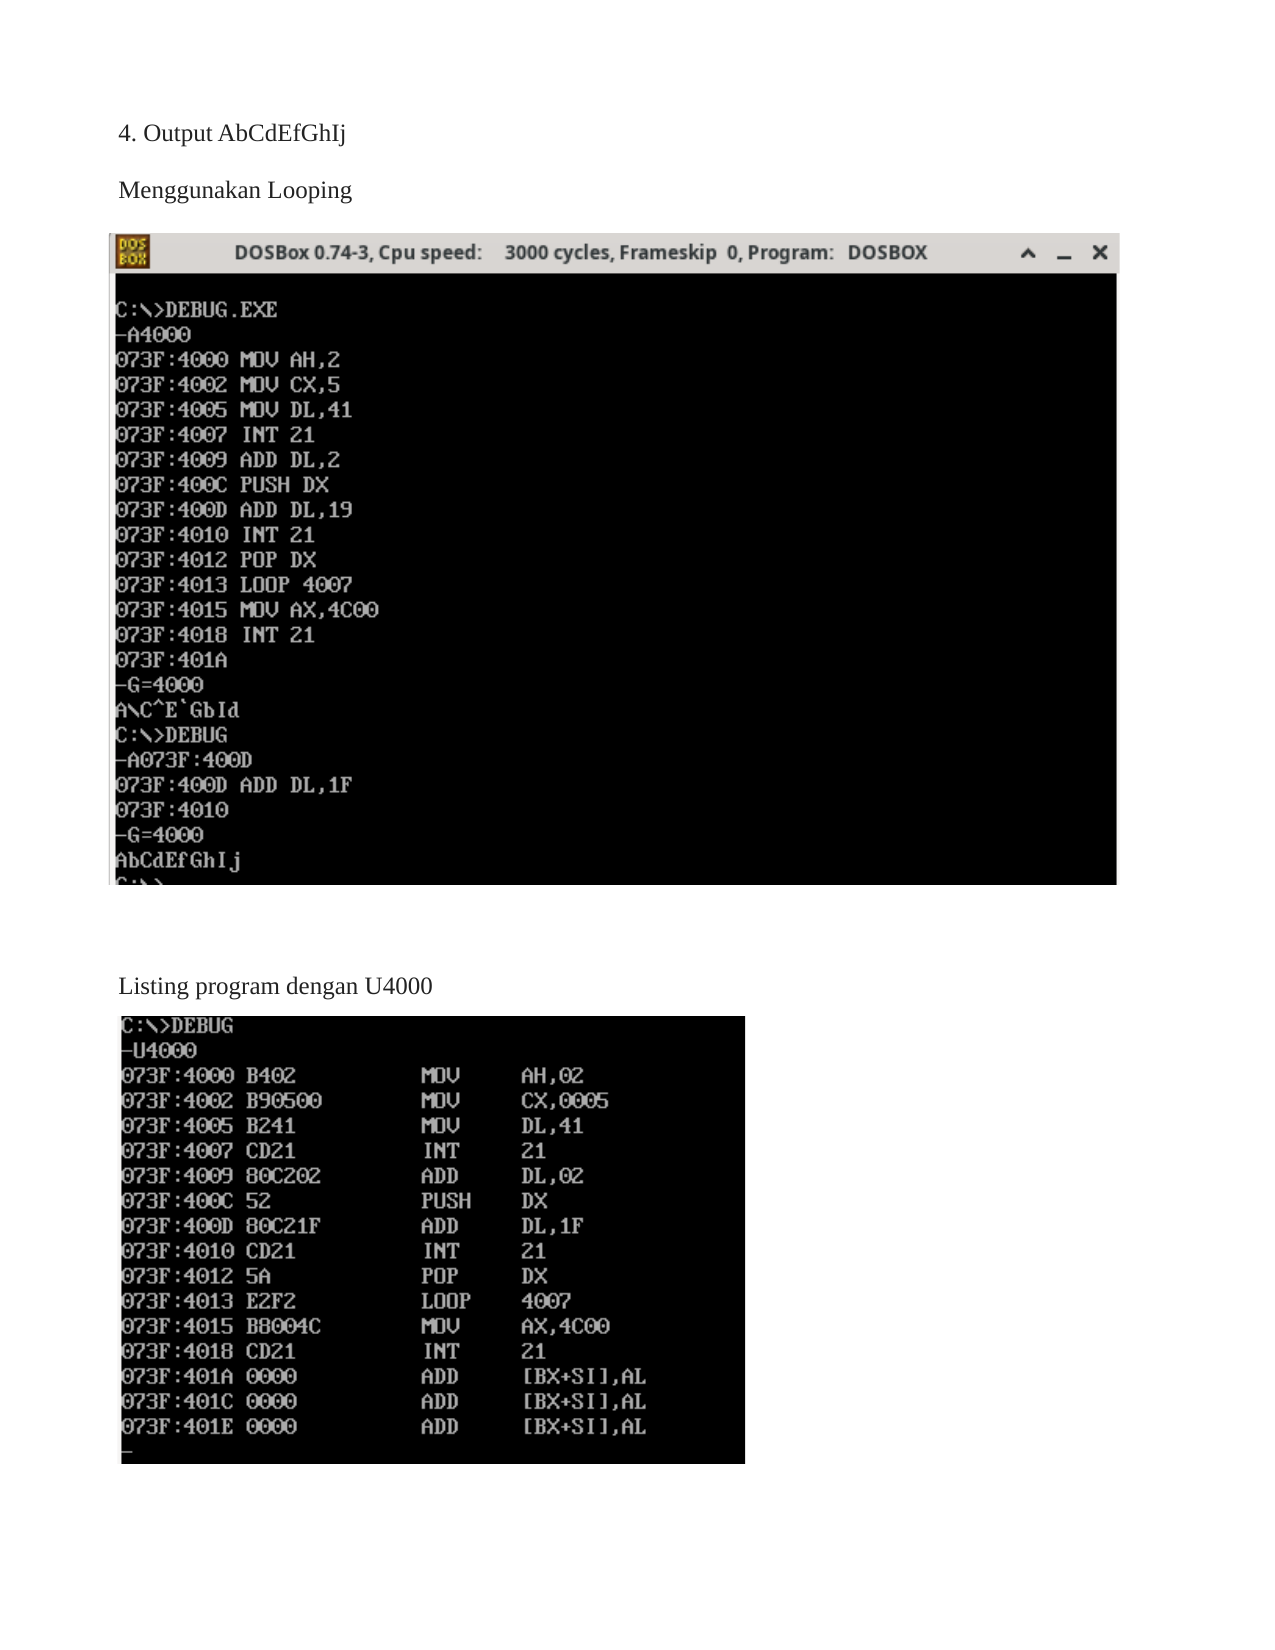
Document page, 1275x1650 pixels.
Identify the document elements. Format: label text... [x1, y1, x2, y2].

text Menggunakan Looping [118, 176, 1157, 204]
picture [117, 1016, 746, 1464]
text 4. Output AbCdEfGhIj [118, 118, 1157, 147]
text Listing program dengan U4000 [118, 971, 1157, 1028]
picture [108, 233, 1120, 885]
